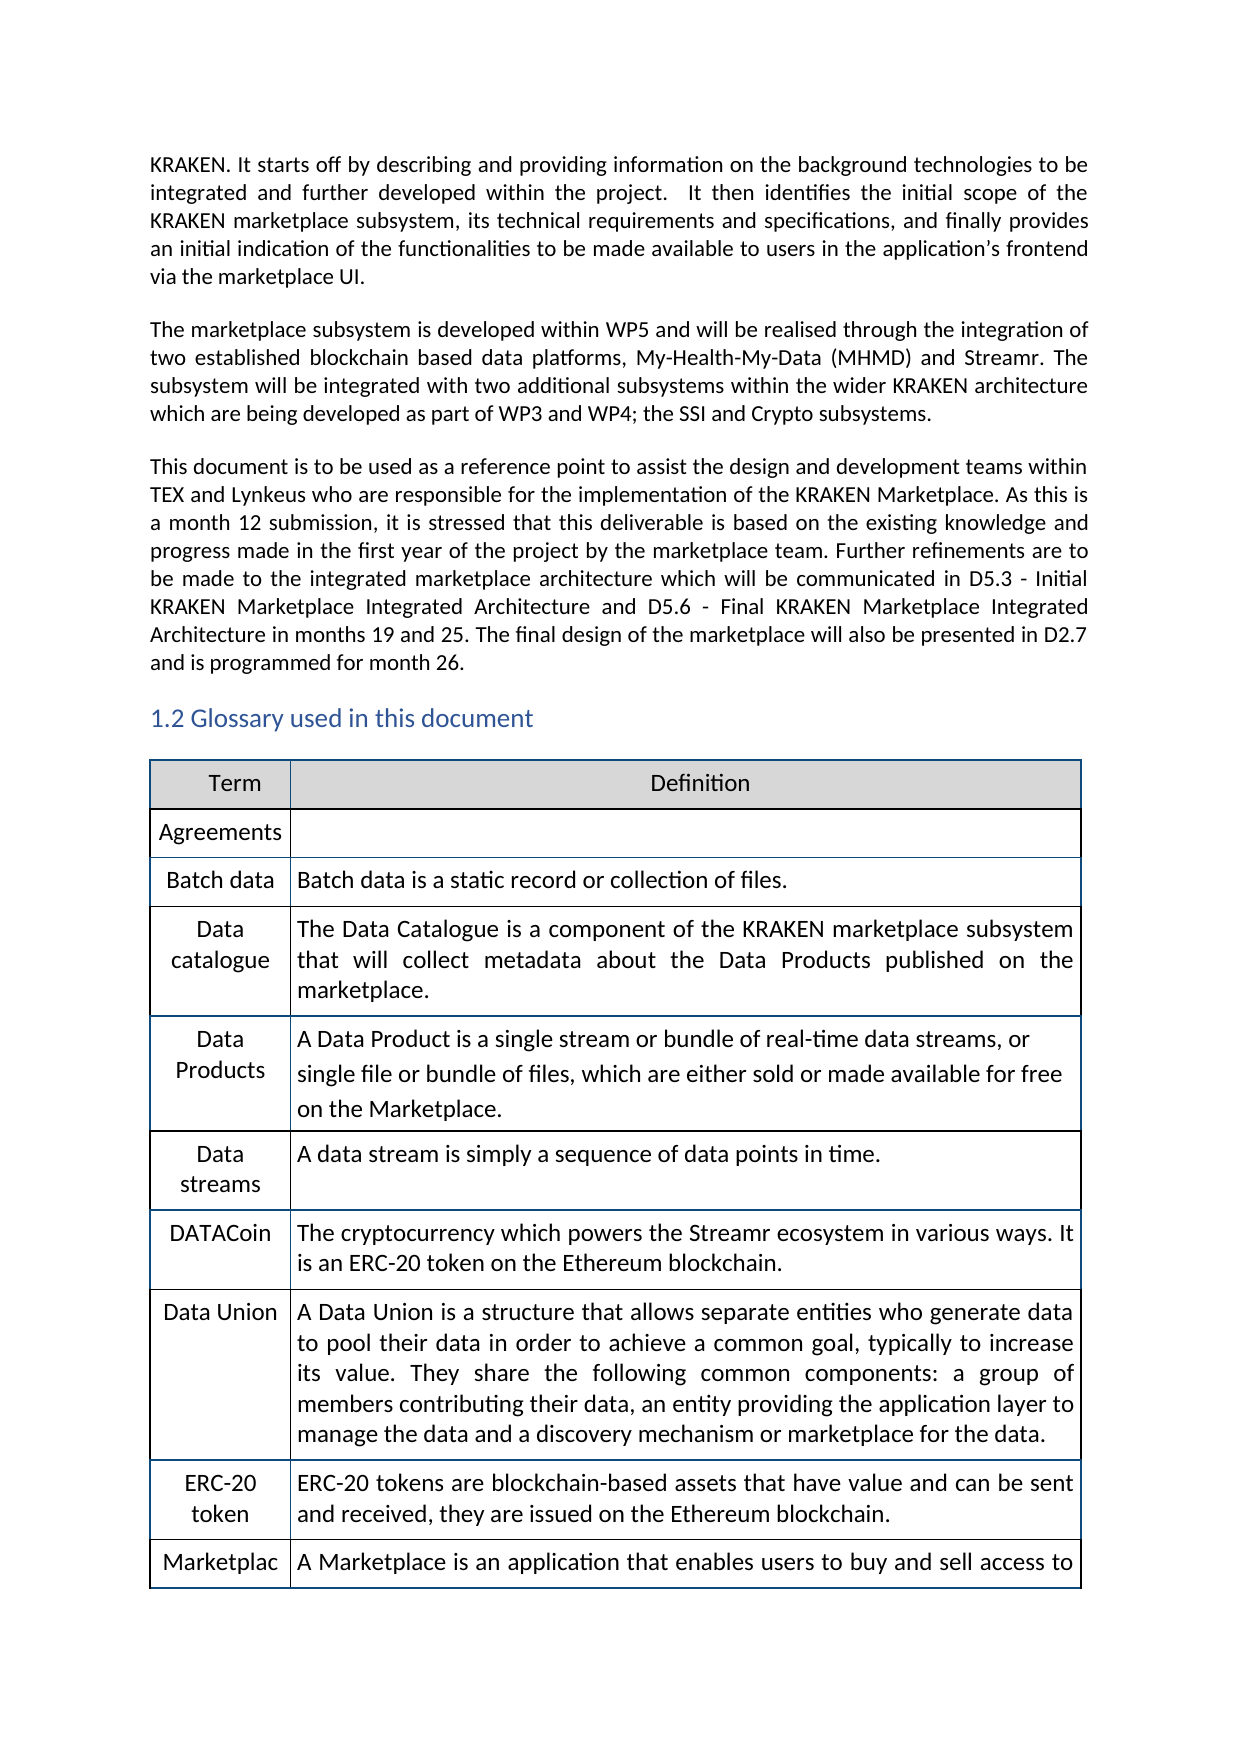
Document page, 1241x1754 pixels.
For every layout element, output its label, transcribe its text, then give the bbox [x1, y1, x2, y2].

table_cell Agreements [151, 810, 290, 857]
table_cell A Data Union is a structure that allows separate entities who generate data to pool their data in order to achieve a common goal, typically to increase its value. They share the following common components: a group of members contributing their data, an entity providing the application layer to manage the data and a discovery mechanism or marketplace for the data. [291, 1290, 1080, 1459]
table_cell A data stream is simply a sequence of data points in time. [291, 1132, 1080, 1209]
table_cell A Marketplace is an application that enables users to buy and sell access to [291, 1540, 1080, 1587]
table_cell Data catalogue [151, 907, 290, 1015]
table_header Term [151, 761, 290, 808]
table_header Definition [291, 761, 1080, 808]
subtitle 1.2 Glossary used in this document [150, 701, 1090, 734]
text KRAKEN. It starts off by describing and providing information on the background technologies to be integrated and further developed within the project. It then identifies the initial scope of the KRAKEN marketplace subsystem, its technical requirements and specifications, and finally provides an initial indication of the functionalities to be made available to users in the application’s frontend via the marketplace UI. [150, 150, 1090, 290]
table_cell The Data Catalogue is a component of the KRAKEN marketplace subsystem that will collect metadata about the Data Products published on the marketplace. [291, 907, 1080, 1015]
table_cell ERC-20 token [151, 1461, 290, 1539]
table_cell Batch data is a static record or collection of files. [291, 858, 1080, 906]
table_cell A Data Product is a single stream or bundle of real-time data streams, or single file or bundle of files, which are either sold or made available for free on the Marketplace. [291, 1017, 1080, 1130]
table_cell [291, 810, 1080, 857]
table_cell Batch data [151, 858, 290, 906]
table_cell DATACoin [151, 1211, 290, 1288]
table_cell ERC-20 tokens are blockchain-based assets that have value and can be sent and received, they are issued on the Ethereum blockchain. [291, 1461, 1080, 1539]
table_cell Marketplac [151, 1540, 290, 1587]
table_cell Data Union [151, 1290, 290, 1459]
table_cell The cryptocurrency which powers the Streamr ecosystem in various ways. It is an ERC-20 token on the Ethereum blockchain. [291, 1211, 1080, 1288]
table_cell Data Products [151, 1017, 290, 1130]
table_cell Data streams [151, 1132, 290, 1209]
text This document is to be used as a reference point to assist the design and development teams within TEX and Lynkeus who are responsible for the implementation of the KRAKEN Marketplace. As this is a month 12 submission, it is stressed that this deliverable is based on the existing knowledge and progress made in the first year of the project by the marketplace team. Further refinements are to be made to the integrated marketplace architecture which will be communicated in D5.3 - Initial KRAKEN Marketplace Integrated Architecture and D5.6 - Final KRAKEN Marketplace Integrated Architecture in months 19 and 25. The final design of the marketplace will also be presented in D2.7 and is programmed for month 26. [150, 452, 1090, 676]
text The marketplace subsystem is developed within WP5 and will be realised through the integration of two established blockchain based data platforms, My-Health-My-Data (MHMD) and Streamr. The subsystem will be integrated with two additional subsystems within the wider KRAKEN architecture which are being developed as part of WP3 and WP4; the SSI and Crypto subsystems. [150, 315, 1090, 427]
